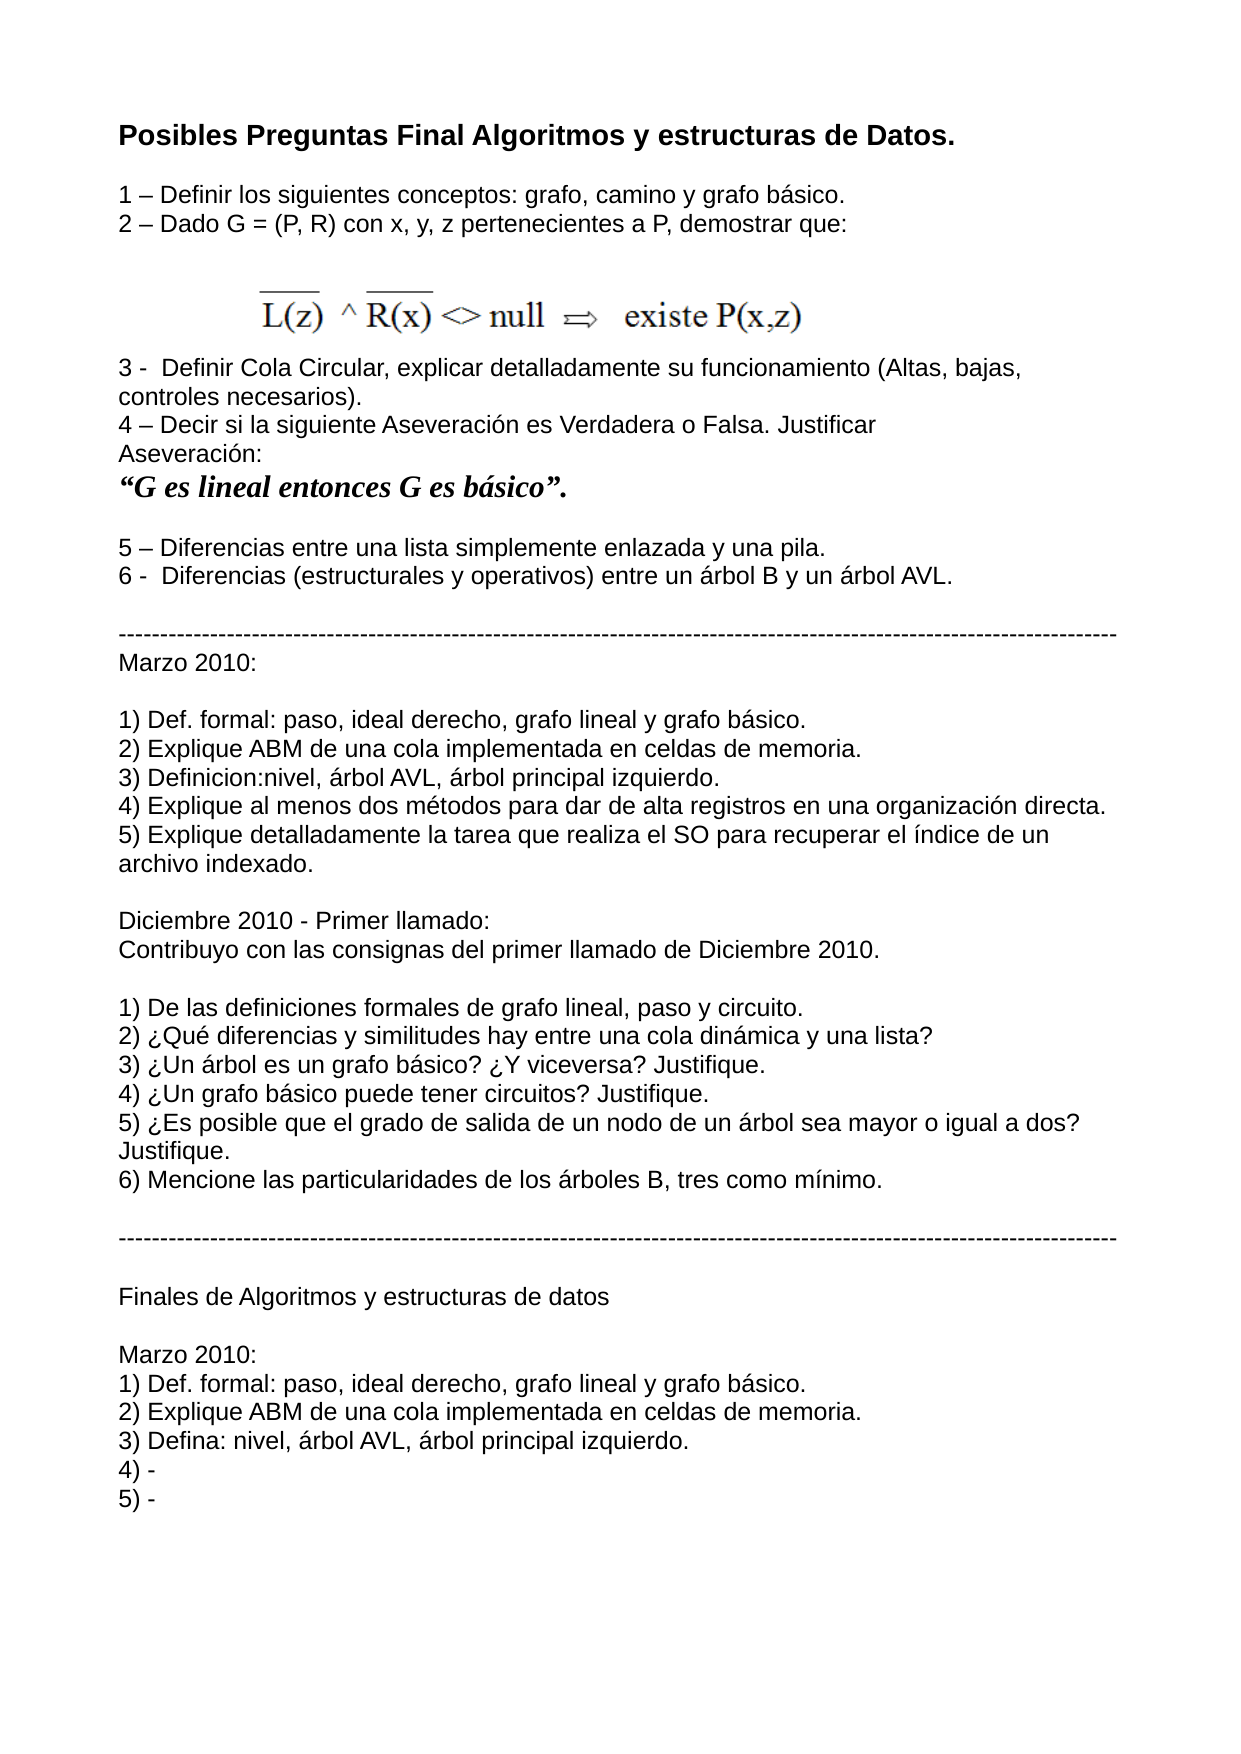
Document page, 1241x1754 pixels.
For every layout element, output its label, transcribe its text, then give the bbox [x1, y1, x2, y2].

text 4) Explique al menos dos métodos para dar de alta registros en una organización directa. [118, 791, 1122, 820]
text Finales de Algoritmos y estructuras de datos [118, 1282, 1122, 1310]
text 5) ¿Es posible que el grado de salida de un nodo de un árbol sea mayor o igual a dos? Justifique. [118, 1108, 1122, 1165]
text 6) Mencione las particularidades de los árboles B, tres como mínimo. [118, 1165, 1122, 1194]
picture [241, 256, 826, 348]
text 3 - Definir Cola Circular, explicar detalladamente su funcionamiento (Altas, bajas, controles necesarios). [118, 353, 1122, 410]
text 4) ¿Un grafo básico puede tener circuitos? Justifique. [118, 1079, 1122, 1108]
text 3) ¿Un árbol es un grafo básico? ¿Y viceversa? Justifique. [118, 1050, 1122, 1079]
text 5) Explique detalladamente la tarea que realiza el SO para recuperar el índice de un archivo indexado. [118, 820, 1122, 878]
text 5) - [118, 1483, 1122, 1512]
text Aseveración: [118, 439, 1122, 468]
text 5 – Diferencias entre una lista simplemente enlazada y una pila. [118, 533, 1122, 561]
text 1 – Definir los siguientes conceptos: grafo, camino y grafo básico. [118, 180, 1122, 209]
text 3) Defina: nivel, árbol AVL, árbol principal izquierdo. [118, 1426, 1122, 1455]
text 2 – Dado G = (P, R) con x, y, z pertenecientes a P, demostrar que: [118, 209, 1122, 238]
text 1) Def. formal: paso, ideal derecho, grafo lineal y grafo básico. [118, 1368, 1122, 1397]
text 1) De las definiciones formales de grafo lineal, paso y circuito. [118, 993, 1122, 1021]
text Marzo 2010: [118, 648, 1122, 676]
text 3) Definicion:nivel, árbol AVL, árbol principal izquierdo. [118, 763, 1122, 791]
text 4 – Decir si la siguiente Aseveración es Verdadera o Falsa. Justificar [118, 410, 1122, 439]
text ------------------------------------------------------------------------------------------------------------------------ [118, 1223, 1122, 1252]
text Marzo 2010: [118, 1340, 1122, 1368]
text 6 - Diferencias (estructurales y operativos) entre un árbol B y un árbol AVL. [118, 561, 1122, 590]
text 1) Def. formal: paso, ideal derecho, grafo lineal y grafo básico. [118, 705, 1122, 734]
text 2) Explique ABM de una cola implementada en celdas de memoria. [118, 734, 1122, 763]
text 2) ¿Qué diferencias y similitudes hay entre una cola dinámica y una lista? [118, 1021, 1122, 1050]
text Posibles Preguntas Final Algoritmos y estructuras de Datos. [118, 118, 1122, 152]
text ------------------------------------------------------------------------------------------------------------------------ [118, 619, 1122, 648]
text “G es lineal entonces G es básico”. [118, 468, 1122, 504]
text 4) - [118, 1455, 1122, 1483]
text 2) Explique ABM de una cola implementada en celdas de memoria. [118, 1397, 1122, 1426]
text Contribuyo con las consignas del primer llamado de Diciembre 2010. [118, 935, 1122, 964]
text Diciembre 2010 - Primer llamado: [118, 906, 1122, 935]
